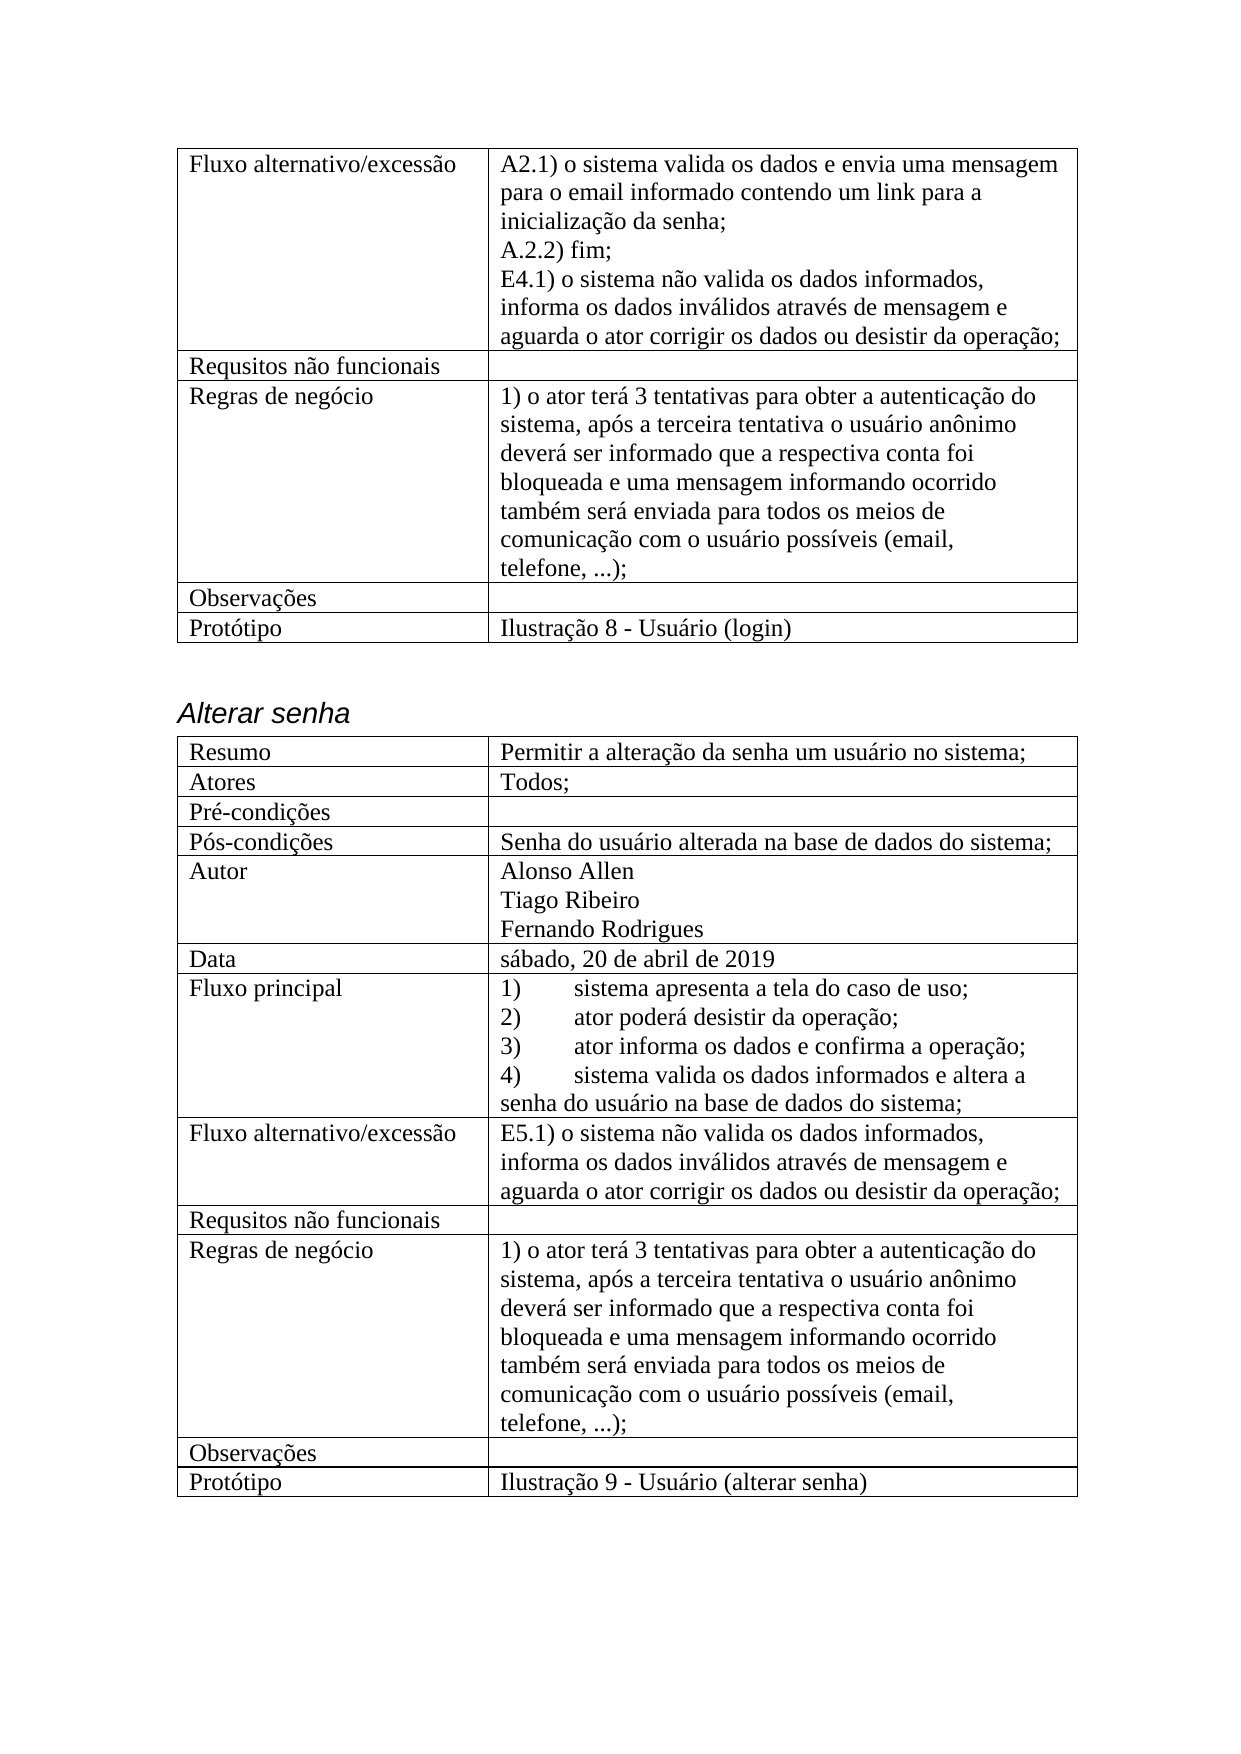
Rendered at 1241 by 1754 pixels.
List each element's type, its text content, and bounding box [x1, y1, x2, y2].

table_cell Observações [178, 583, 488, 612]
table_cell Requsitos não funcionais [178, 1206, 488, 1234]
table_cell Pós-condições [178, 827, 488, 855]
table_cell Fluxo principal [178, 974, 488, 1117]
table_cell Regras de negócio [178, 1235, 488, 1437]
table_cell [489, 797, 1077, 826]
table_cell E5.1) o sistema não valida os dados informados, informa os dados inválidos através de mensagem e aguarda o ator corrigir os dados ou desistir da operação; [489, 1118, 1077, 1204]
table_cell Fluxo alternativo/excessão [178, 149, 488, 350]
table_cell Fluxo alternativo/excessão [178, 1118, 488, 1204]
table_cell Pré-condições [178, 797, 488, 826]
table_cell Data [178, 944, 488, 972]
table_cell Alonso Allen Tiago Ribeiro Fernando Rodrigues [489, 856, 1077, 943]
table_cell Senha do usuário alterada na base de dados do sistema; [489, 827, 1077, 855]
table_cell Protótipo [178, 613, 488, 642]
table_cell [489, 1438, 1077, 1466]
table_cell sábado, 20 de abril de 2019 [489, 944, 1077, 972]
table_cell [489, 351, 1077, 380]
table_cell sistema apresenta a tela do caso de uso; ator poderá desistir da operação; ator informa os dados e confirma a operação; sistema valida os dados informados e altera a senha do usuário na base de dados do sistema; [489, 974, 1077, 1117]
table_cell Ilustração 9 - Usuário (alterar senha) [489, 1468, 1077, 1496]
table_cell 1) o ator terá 3 tentativas para obter a autenticação do sistema, após a terceira tentativa o usuário anônimo deverá ser informado que a respectiva conta foi bloqueada e uma mensagem informando ocorrido também será enviada para todos os meios de comunicação com o usuário possíveis (email, telefone, ...); [489, 381, 1077, 582]
table_cell [489, 583, 1077, 612]
table_cell Requsitos não funcionais [178, 351, 488, 380]
table_header Resumo [178, 737, 488, 766]
table_cell Ilustração 8 - Usuário (login) [489, 613, 1077, 642]
table_cell [489, 1206, 1077, 1234]
table_cell Atores [178, 767, 488, 796]
table_cell Autor [178, 856, 488, 943]
table_cell Protótipo [178, 1468, 488, 1496]
table_header Permitir a alteração da senha um usuário no sistema; [489, 737, 1077, 766]
subtitle Alterar senha [177, 696, 1063, 730]
table_cell Regras de negócio [178, 381, 488, 582]
table_cell A2.1) o sistema valida os dados e envia uma mensagem para o email informado contendo um link para a inicialização da senha; A.2.2) fim; E4.1) o sistema não valida os dados informados, informa os dados inválidos através de mensagem e aguarda o ator corrigir os dados ou desistir da operação; [489, 149, 1077, 350]
table_cell 1) o ator terá 3 tentativas para obter a autenticação do sistema, após a terceira tentativa o usuário anônimo deverá ser informado que a respectiva conta foi bloqueada e uma mensagem informando ocorrido também será enviada para todos os meios de comunicação com o usuário possíveis (email, telefone, ...); [489, 1235, 1077, 1437]
table_cell Observações [178, 1438, 488, 1466]
table_cell Todos; [489, 767, 1077, 796]
